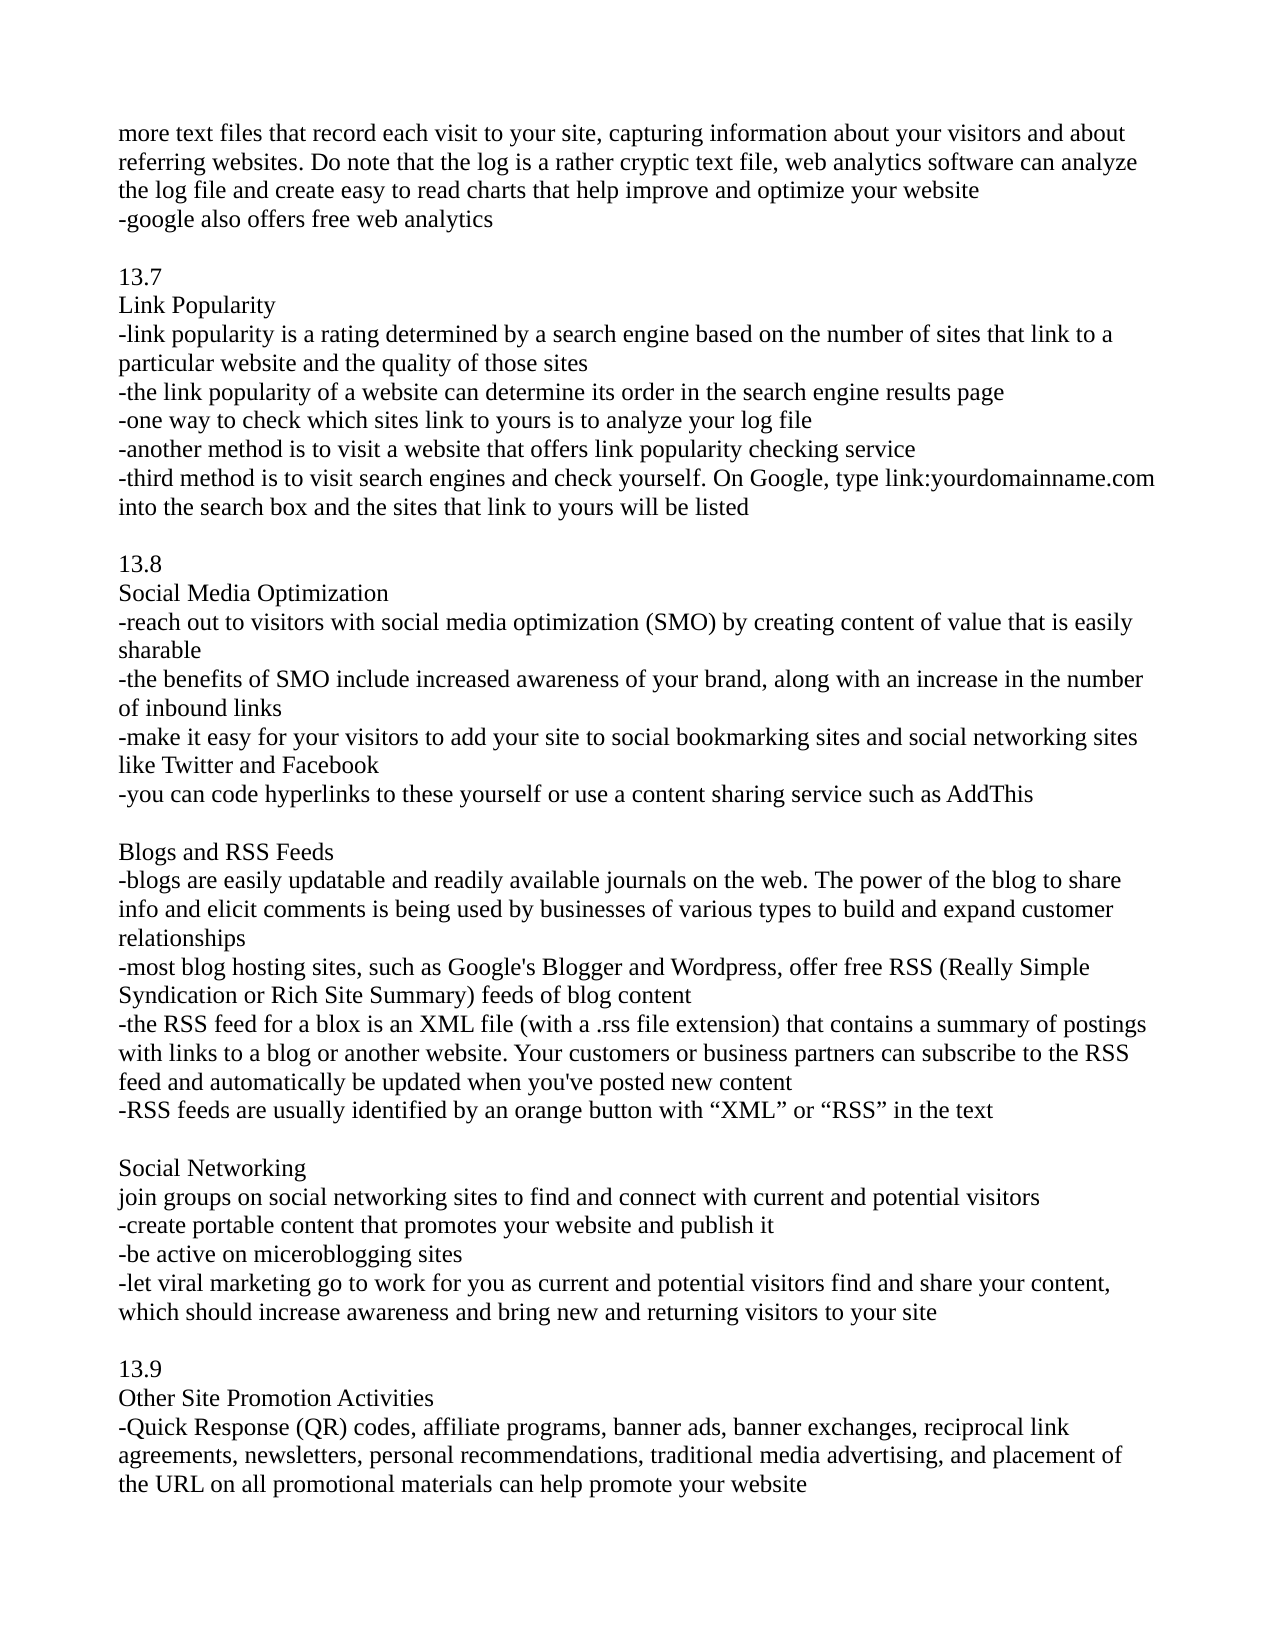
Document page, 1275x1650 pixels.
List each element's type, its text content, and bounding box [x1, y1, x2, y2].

text Other Site Promotion Activities [118, 1383, 1157, 1412]
text -google also offers free web analytics [118, 204, 1157, 233]
text -the RSS feed for a blox is an XML file (with a .rss file extension) that contains a summary of postings with links to a blog or another website. Your customers or business partners can subscribe to the RSS feed and automatically be updated when you've posted new content [118, 1009, 1157, 1096]
text 13.9 [118, 1354, 1157, 1383]
text -Quick Response (QR) codes, affiliate programs, banner ads, banner exchanges, reciprocal link agreements, newsletters, personal recommendations, traditional media advertising, and placement of the URL on all promotional materials can help promote your website [118, 1412, 1157, 1498]
text -another method is to visit a website that offers link popularity checking service [118, 434, 1157, 463]
text -link popularity is a rating determined by a search engine based on the number of sites that link to a particular website and the quality of those sites [118, 319, 1157, 377]
text more text files that record each visit to your site, capturing information about your visitors and about referring websites. Do note that the log is a rather cryptic text file, web analytics software can analyze the log file and create easy to read charts that help improve and optimize your website [118, 118, 1157, 204]
text -the link popularity of a website can determine its order in the search engine results page [118, 377, 1157, 406]
text -make it easy for your visitors to add your site to social bookmarking sites and social networking sites like Twitter and Facebook [118, 722, 1157, 779]
text Link Popularity [118, 291, 1157, 319]
text Blogs and RSS Feeds [118, 837, 1157, 866]
text -most blog hosting sites, such as Google's Blogger and Wordpress, offer free RSS (Really Simple Syndication or Rich Site Summary) feeds of blog content [118, 952, 1157, 1009]
text Social Networking [118, 1153, 1157, 1182]
text 13.7 [118, 262, 1157, 291]
text -third method is to visit search engines and check yourself. On Google, type link:yourdomainname.com into the search box and the sites that link to yours will be listed [118, 463, 1157, 521]
text -be active on miceroblogging sites [118, 1239, 1157, 1268]
text -the benefits of SMO include increased awareness of your brand, along with an increase in the number of inbound links [118, 664, 1157, 722]
text -you can code hyperlinks to these yourself or use a content sharing service such as AddThis [118, 779, 1157, 808]
text -blogs are easily updatable and readily available journals on the web. The power of the blog to share info and elicit comments is being used by businesses of various types to build and expand customer relationships [118, 866, 1157, 952]
text -one way to check which sites link to yours is to analyze your log file [118, 406, 1157, 434]
text -reach out to visitors with social media optimization (SMO) by creating content of value that is easily sharable [118, 607, 1157, 664]
text join groups on social networking sites to find and connect with current and potential visitors [118, 1182, 1157, 1211]
text Social Media Optimization [118, 578, 1157, 607]
text 13.8 [118, 549, 1157, 578]
text -create portable content that promotes your website and publish it [118, 1211, 1157, 1239]
text -RSS feeds are usually identified by an orange button with “XML” or “RSS” in the text [118, 1096, 1157, 1124]
text -let viral marketing go to work for you as current and potential visitors find and share your content, which should increase awareness and bring new and returning visitors to your site [118, 1268, 1157, 1326]
